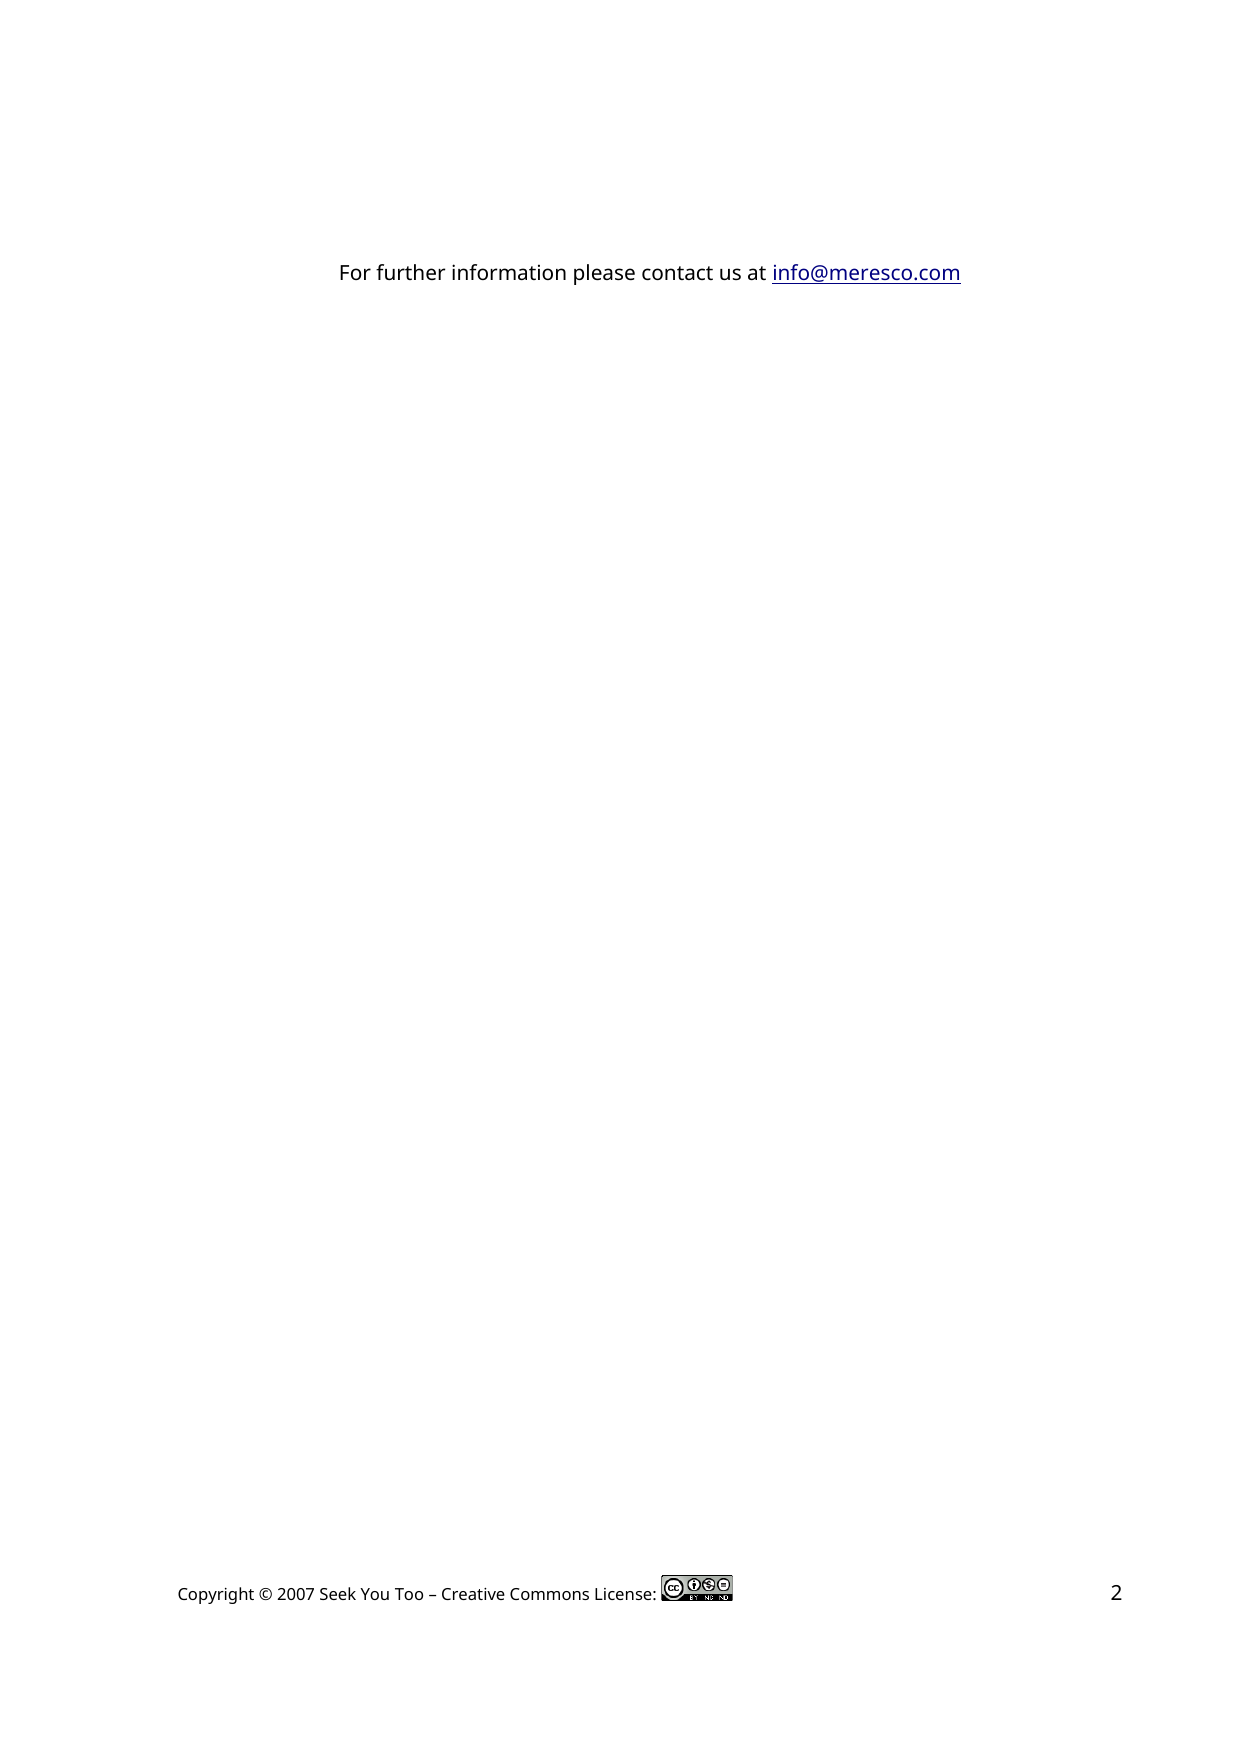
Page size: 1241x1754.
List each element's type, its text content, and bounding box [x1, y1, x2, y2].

text For further information please contact us at info@meresco.com [177, 252, 1122, 287]
picture [661, 1575, 733, 1601]
